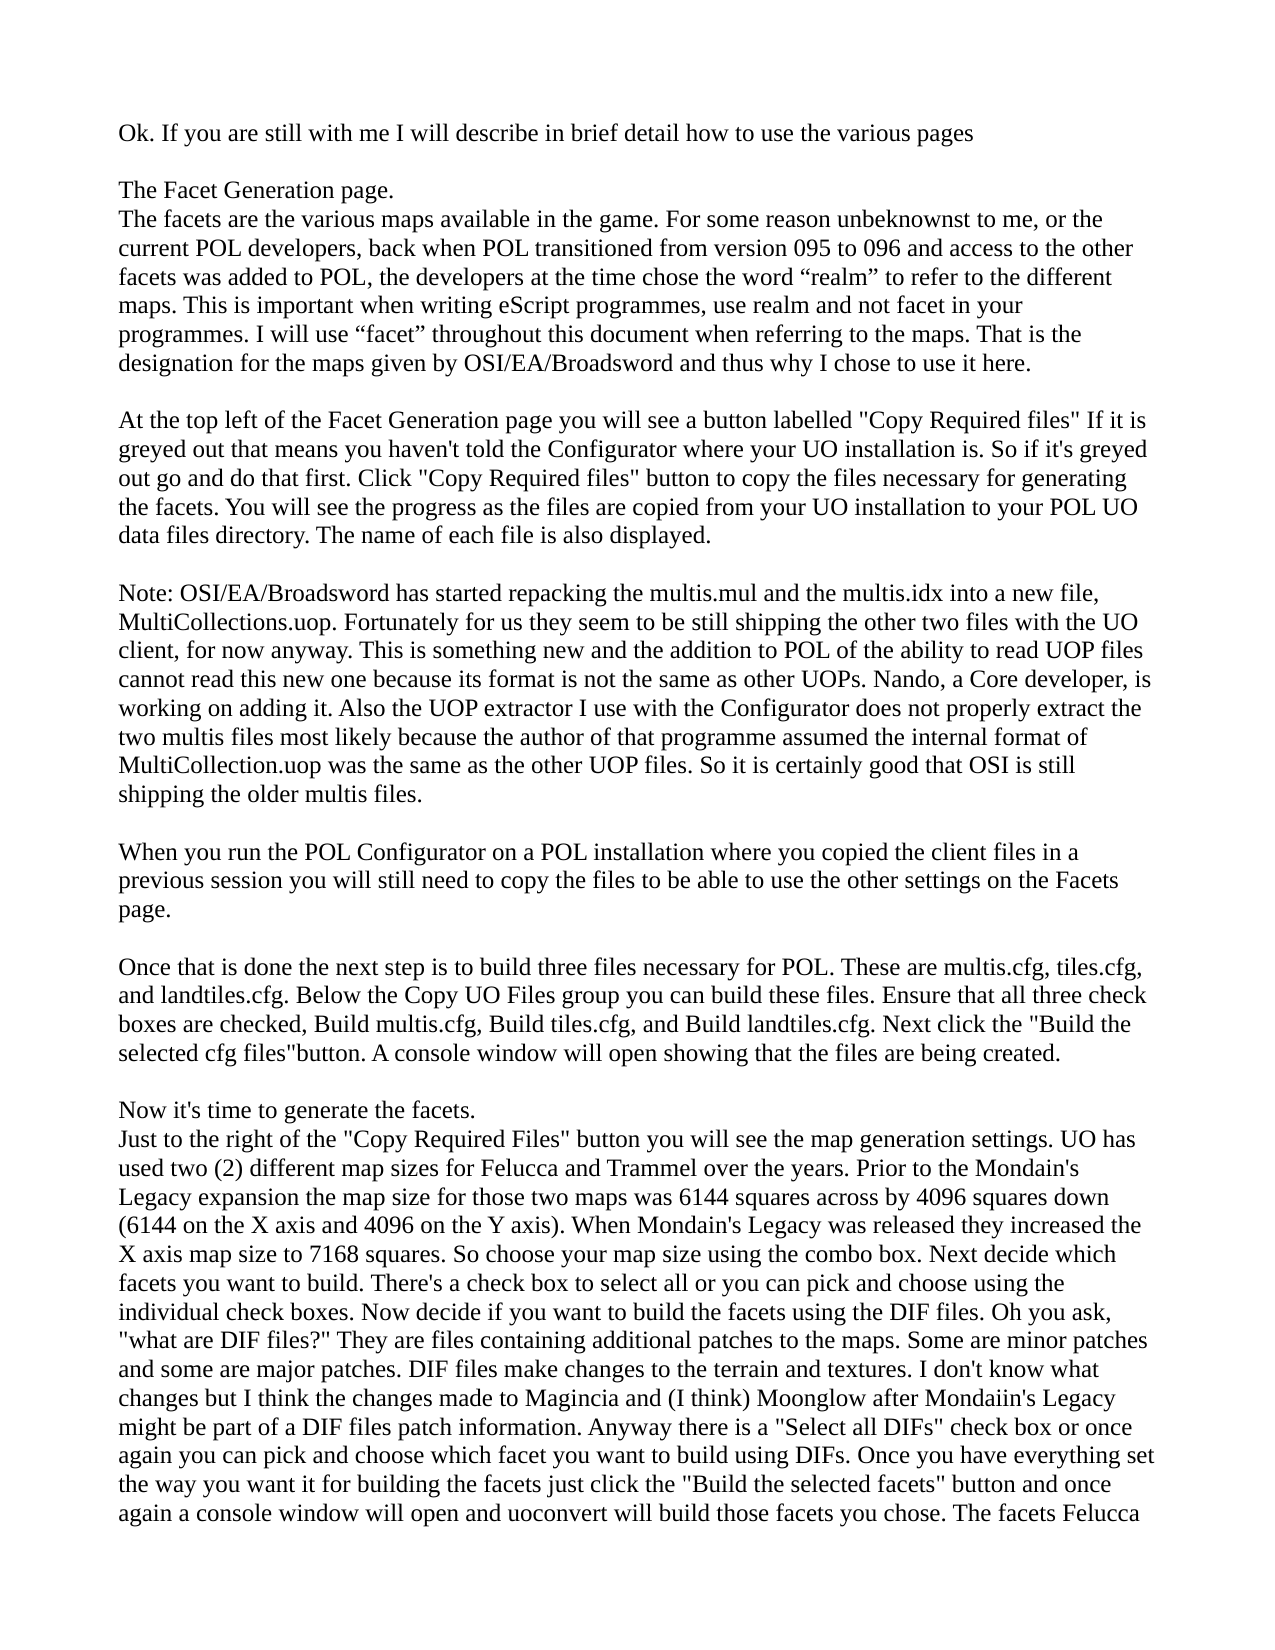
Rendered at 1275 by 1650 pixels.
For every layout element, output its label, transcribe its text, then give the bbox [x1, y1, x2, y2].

text Ok. If you are still with me I will describe in brief detail how to use the various pages [118, 118, 1157, 147]
text At the top left of the Facet Generation page you will see a button labelled "Copy Required files" If it is greyed out that means you haven't told the Configurator where your UO installation is. So if it's greyed out go and do that first. Click "Copy Required files" button to copy the files necessary for generating the facets. You will see the progress as the files are copied from your UO installation to your POL UO data files directory. The name of each file is also displayed. [118, 406, 1157, 549]
text Now it's time to generate the facets. [118, 1096, 1157, 1124]
text The Facet Generation page. [118, 176, 1157, 204]
text The facets are the various maps available in the game. For some reason unbeknownst to me, or the current POL developers, back when POL transitioned from version 095 to 096 and access to the other facets was added to POL, the developers at the time chose the word “realm” to refer to the different maps. This is important when writing eScript programmes, use realm and not facet in your programmes. I will use “facet” throughout this document when referring to the maps. That is the designation for the maps given by OSI/EA/Broadsword and thus why I chose to use it here. [118, 204, 1157, 377]
text Just to the right of the "Copy Required Files" button you will see the map generation settings. UO has used two (2) different map sizes for Felucca and Trammel over the years. Prior to the Mondain's Legacy expansion the map size for those two maps was 6144 squares across by 4096 squares down (6144 on the X axis and 4096 on the Y axis). When Mondain's Legacy was released they increased the X axis map size to 7168 squares. So choose your map size using the combo box. Next decide which facets you want to build. There's a check box to select all or you can pick and choose using the individual check boxes. Now decide if you want to build the facets using the DIF files. Oh you ask, "what are DIF files?" They are files containing additional patches to the maps. Some are minor patches and some are major patches. DIF files make changes to the terrain and textures. I don't know what changes but I think the changes made to Magincia and (I think) Moonglow after Mondaiin's Legacy might be part of a DIF files patch information. Anyway there is a "Select all DIFs" check box or once again you can pick and choose which facet you want to build using DIFs. Once you have everything set the way you want it for building the facets just click the "Build the selected facets" button and once again a console window will open and uoconvert will build those facets you chose. The facets Felucca [118, 1124, 1157, 1527]
text Note: OSI/EA/Broadsword has started repacking the multis.mul and the multis.idx into a new file, MultiCollections.uop. Fortunately for us they seem to be still shipping the other two files with the UO client, for now anyway. This is something new and the addition to POL of the ability to read UOP files cannot read this new one because its format is not the same as other UOPs. Nando, a Core developer, is working on adding it. Also the UOP extractor I use with the Configurator does not properly extract the two multis files most likely because the author of that programme assumed the internal format of MultiCollection.uop was the same as the other UOP files. So it is certainly good that OSI is still shipping the older multis files. [118, 578, 1157, 808]
text Once that is done the next step is to build three files necessary for POL. These are multis.cfg, tiles.cfg, and landtiles.cfg. Below the Copy UO Files group you can build these files. Ensure that all three check boxes are checked, Build multis.cfg, Build tiles.cfg, and Build landtiles.cfg. Next click the "Build the selected cfg files"button. A console window will open showing that the files are being created. [118, 952, 1157, 1067]
text When you run the POL Configurator on a POL installation where you copied the client files in a previous session you will still need to copy the files to be able to use the other settings on the Facets page. [118, 837, 1157, 923]
